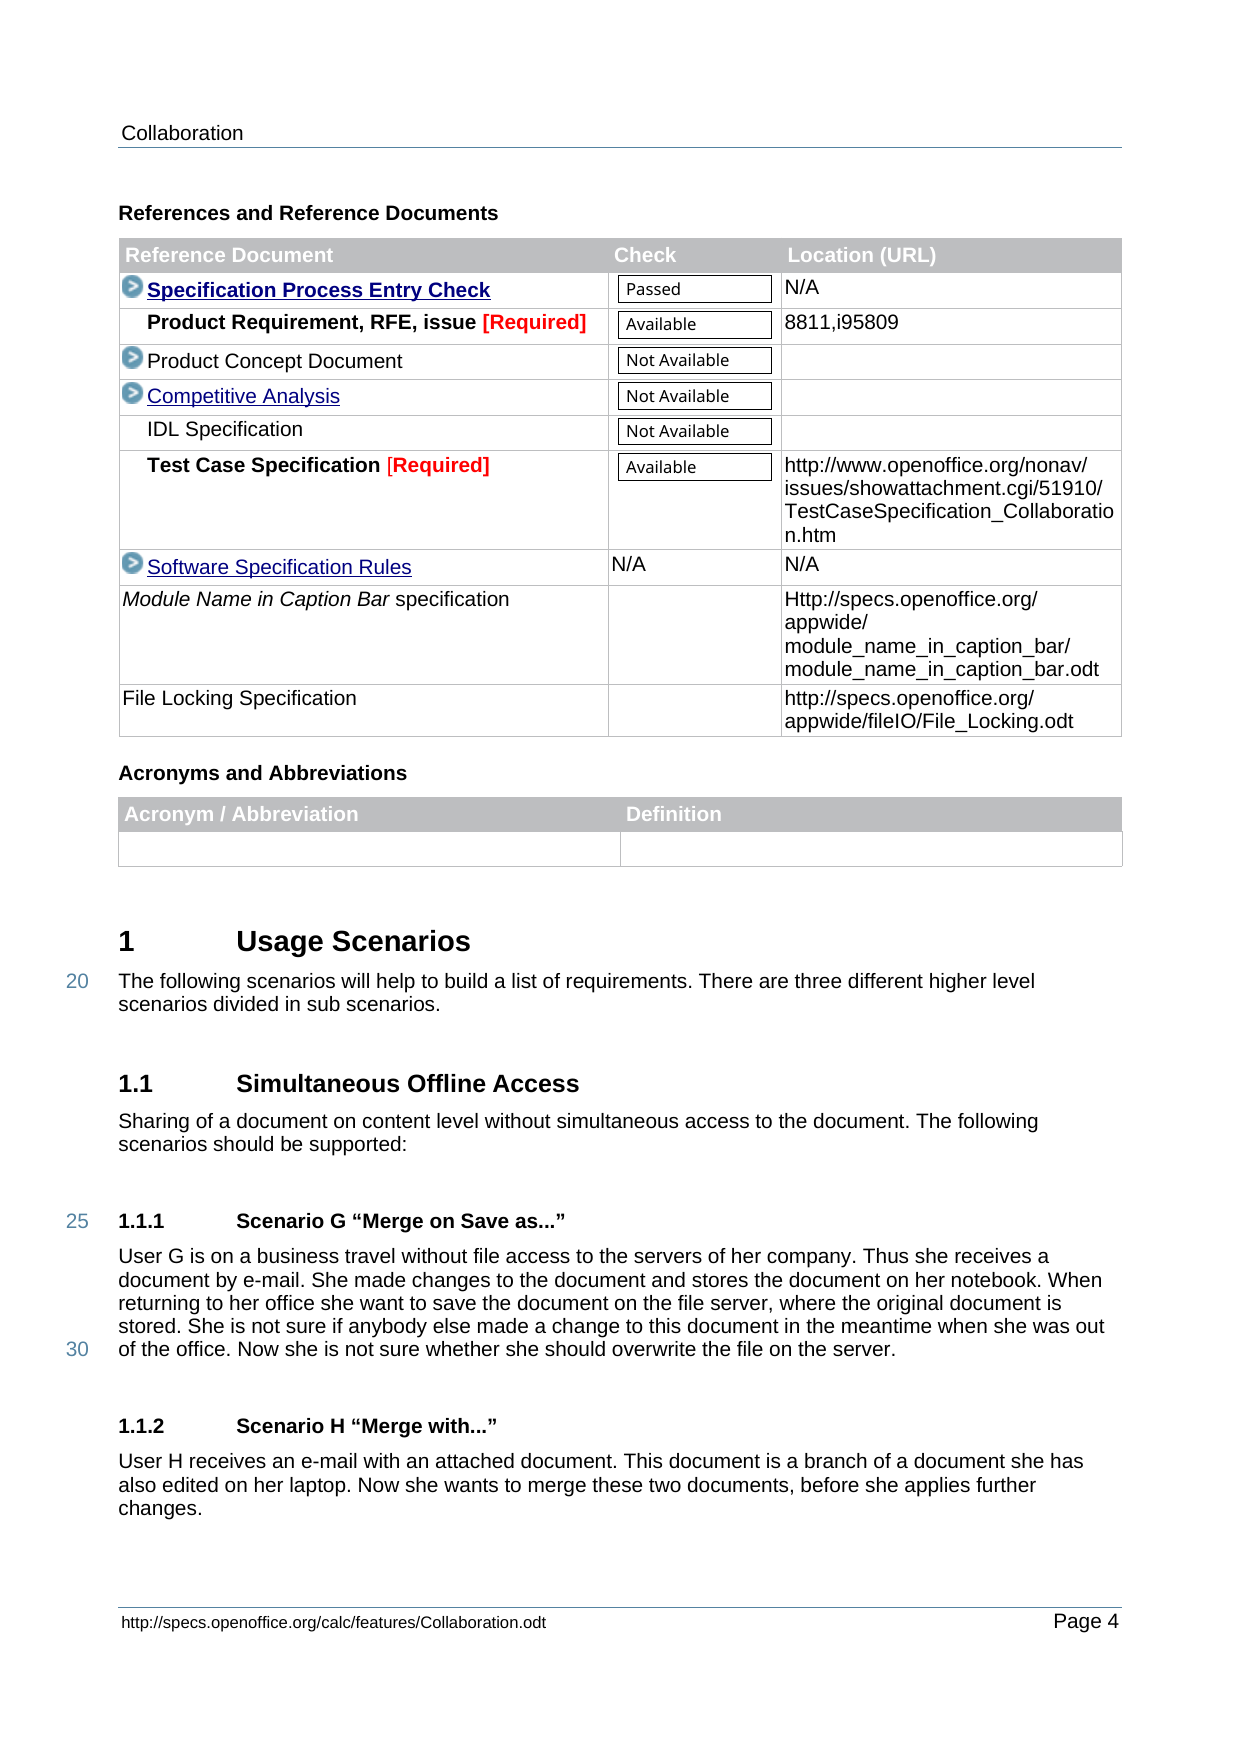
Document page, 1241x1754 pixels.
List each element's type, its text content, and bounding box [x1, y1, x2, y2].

table_cell IDL Specification [120, 416, 608, 450]
table_cell <Please enter location here> [782, 416, 1121, 450]
table_cell [609, 273, 781, 308]
text The following scenarios will help to build a list of requirements. There are three different higher level scenarios divided in sub scenarios. [118, 970, 1122, 1016]
table_cell [609, 309, 781, 344]
table_cell <Please enter location here> [782, 345, 1121, 379]
picture [122, 275, 147, 298]
text Sharing of a document on content level without simultaneous access to the document. The following scenarios should be supported: [118, 1110, 1122, 1156]
subtitle Scenario H “Merge with...” [118, 1415, 1122, 1438]
table_header Acronym / Abbreviation [118, 797, 620, 831]
table_cell Specification Process Entry Check [120, 273, 608, 308]
table_cell http://www.openoffice.org/nonav/issues/showattachment.cgi/51910/TestCaseSpecification_Collaboration.htm [782, 451, 1121, 549]
table_header Reference Document [119, 238, 608, 273]
table_cell Software Specification Rules [120, 550, 608, 585]
picture [122, 382, 147, 404]
picture [122, 346, 147, 369]
table_cell Competitive Analysis [120, 380, 608, 415]
table_header Location (URL) [782, 238, 1122, 273]
table_cell Http://specs.openoffice.org/appwide/module_name_in_caption_bar/module_name_in_caption_bar.odt [782, 586, 1121, 684]
subtitle Usage Scenarios [118, 925, 1122, 958]
table_cell [609, 416, 781, 450]
table_cell [609, 380, 781, 415]
text User G is on a business travel without file access to the servers of her company. Thus she receives a document by e-mail. She made changes to the document and stores the document on her notebook. When returning to her office she want to save the document on the file server, where the original document is stored. She is not sure if anybody else made a change to this document in the meantime when she was out of the office. Now she is not sure whether she should overwrite the file on the server. [118, 1245, 1122, 1361]
text User H receives an e-mail with an attached document. This document is a branch of a document she has also edited on her laptop. Now she wants to merge these two documents, before she applies further changes. [118, 1450, 1122, 1520]
table_cell [609, 586, 781, 684]
table_cell N/A [782, 273, 1121, 308]
table_cell Test Case Specification [Required] [120, 451, 608, 549]
table_cell [609, 345, 781, 379]
subtitle Scenario G “Merge on Save as...” [118, 1210, 1122, 1233]
table_cell <WYSIWYG> [119, 832, 620, 866]
table_cell 8811,i95809 [782, 309, 1121, 344]
table_cell N/A [609, 550, 781, 585]
table_cell [609, 685, 781, 736]
subtitle References and Reference Documents [118, 202, 1122, 225]
table_cell http://specs.openoffice.org/appwide/fileIO/File_Locking.odt [782, 685, 1121, 736]
table_header Definition [620, 797, 1122, 831]
table_cell [609, 451, 781, 549]
picture [122, 552, 147, 574]
table_cell File Locking Specification [120, 685, 608, 736]
table_cell Product Concept Document [120, 345, 608, 379]
table_cell <Please enter location here> [782, 380, 1121, 415]
subtitle Acronyms and Abbreviations [118, 761, 1122, 784]
table_cell <What You See Is What You Get> [621, 832, 1122, 866]
subtitle Simultaneous Offline Access [118, 1070, 1122, 1098]
table_cell Product Requirement, RFE, issue [Required] [120, 309, 608, 344]
table_header Check [609, 238, 781, 273]
table_cell Module Name in Caption Bar specification [120, 586, 608, 684]
table_cell N/A [782, 550, 1121, 585]
